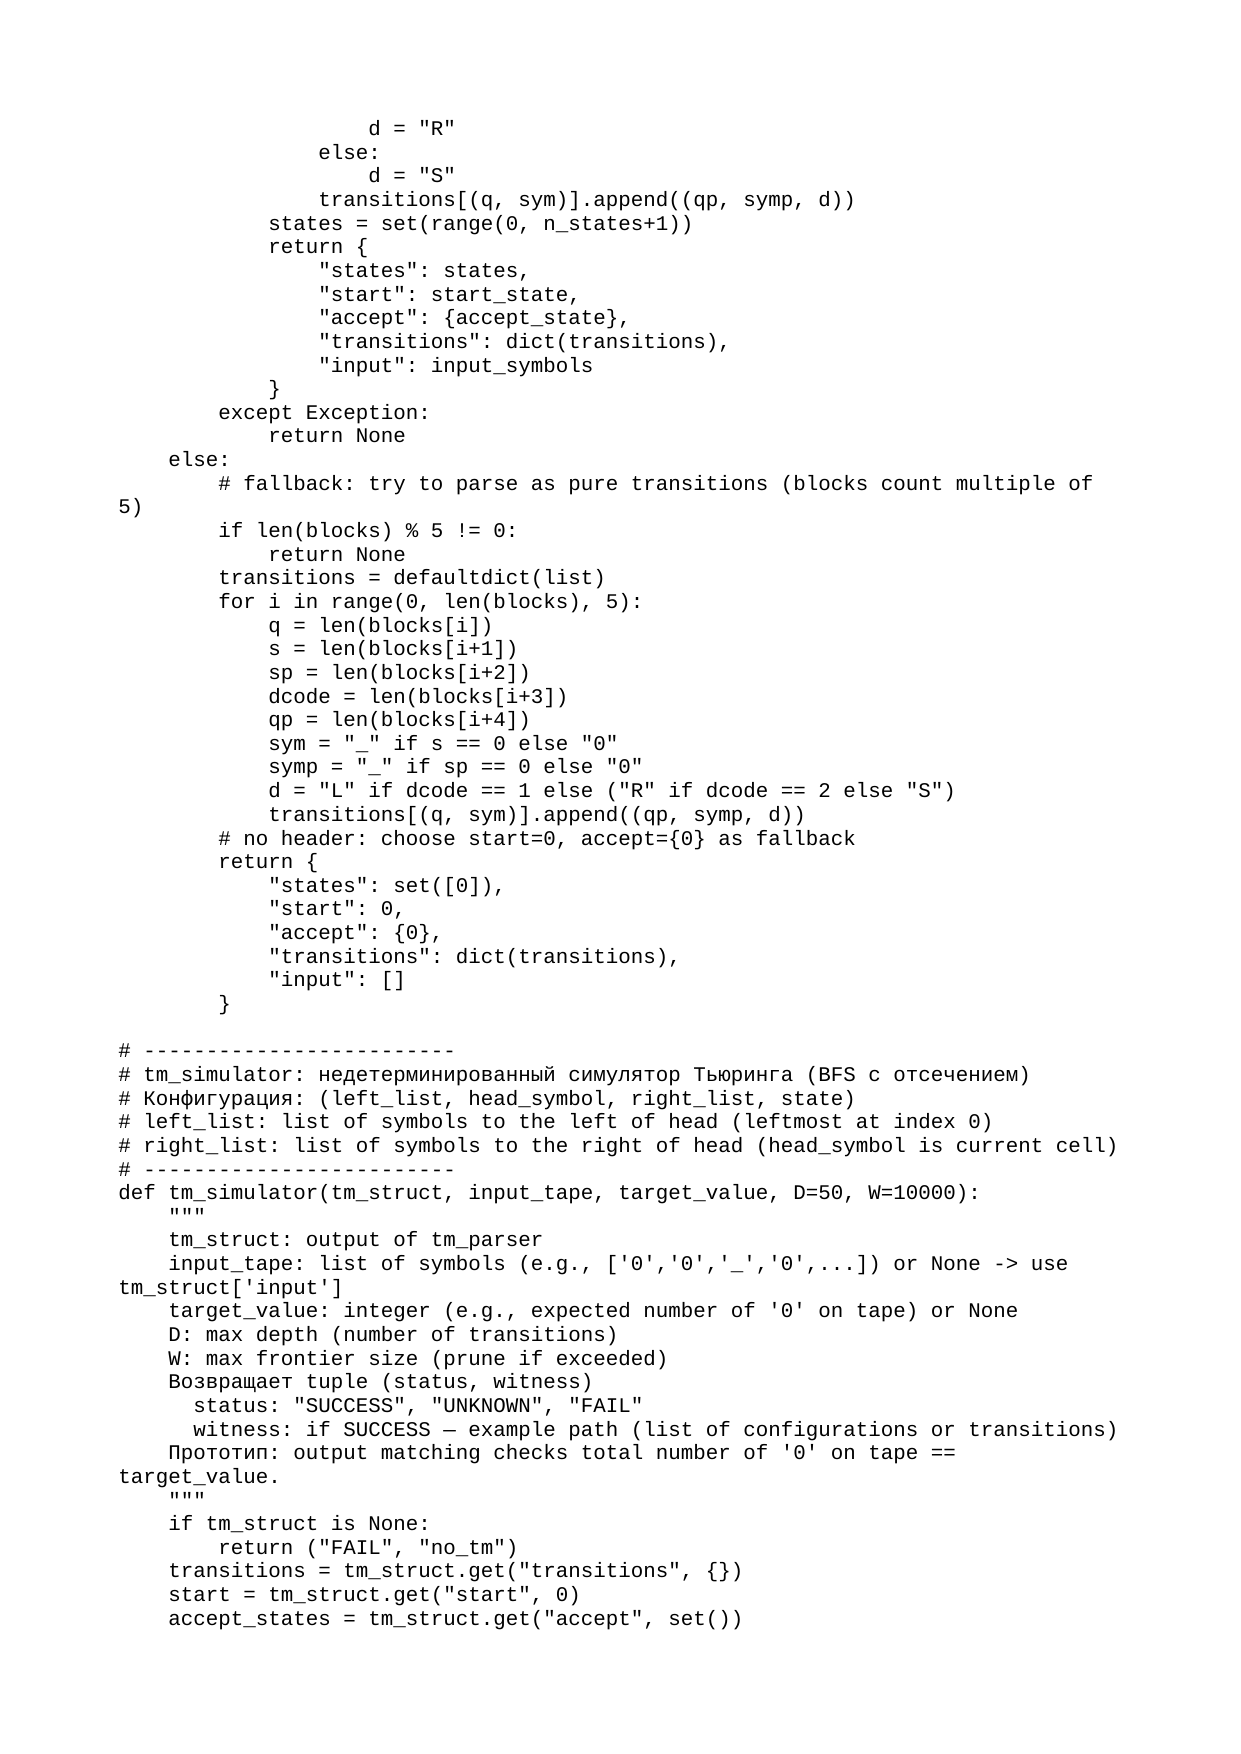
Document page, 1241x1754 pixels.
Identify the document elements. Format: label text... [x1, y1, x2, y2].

text input_tape: list of symbols (e.g., ['0','0','_','0',...]) or None -> use tm_struct['input'] [118, 1253, 1122, 1300]
text witness: if SUCCESS — example path (list of configurations or transitions) [118, 1419, 1122, 1442]
text # ------------------------- [118, 1040, 1122, 1064]
text "input": [] [118, 969, 1122, 993]
text # no header: choose start=0, accept={0} as fallback [118, 827, 1122, 851]
text for i in range(0, len(blocks), 5): [118, 591, 1122, 615]
text def tm_simulator(tm_struct, input_tape, target_value, D=50, W=10000): [118, 1182, 1122, 1206]
text # tm_simulator: недетерминированный симулятор Тьюринга (BFS с отсечением) [118, 1064, 1122, 1088]
text else: [118, 142, 1122, 165]
text # right_list: list of symbols to the right of head (head_symbol is current cell) [118, 1135, 1122, 1158]
text return ("FAIL", "no_tm") [118, 1537, 1122, 1561]
text """ [118, 1489, 1122, 1513]
text "states": states, [118, 260, 1122, 284]
text transitions[(q, sym)].append((qp, symp, d)) [118, 804, 1122, 827]
text "transitions": dict(transitions), [118, 331, 1122, 354]
text else: [118, 449, 1122, 473]
text Прототип: output matching checks total number of '0' on tape == target_value. [118, 1442, 1122, 1489]
text W: max frontier size (prune if exceeded) [118, 1348, 1122, 1371]
text # ------------------------- [118, 1158, 1122, 1182]
text "start": 0, [118, 898, 1122, 922]
text # Конфигурация: (left_list, head_symbol, right_list, state) [118, 1088, 1122, 1111]
text accept_states = tm_struct.get("accept", set()) [118, 1608, 1122, 1631]
text symp = "_" if sp == 0 else "0" [118, 757, 1122, 780]
text return { [118, 851, 1122, 875]
text d = "S" [118, 165, 1122, 189]
text d = "L" if dcode == 1 else ("R" if dcode == 2 else "S") [118, 780, 1122, 804]
text status: "SUCCESS", "UNKNOWN", "FAIL" [118, 1395, 1122, 1419]
text } [118, 378, 1122, 402]
text # fallback: try to parse as pure transitions (blocks count multiple of 5) [118, 473, 1122, 520]
text tm_struct: output of tm_parser [118, 1229, 1122, 1253]
text "states": set([0]), [118, 875, 1122, 898]
text sp = len(blocks[i+2]) [118, 662, 1122, 686]
text return None [118, 544, 1122, 567]
text """ [118, 1206, 1122, 1229]
text "input": input_symbols [118, 354, 1122, 378]
text if tm_struct is None: [118, 1513, 1122, 1537]
text "start": start_state, [118, 284, 1122, 307]
text sym = "_" if s == 0 else "0" [118, 733, 1122, 757]
text # left_list: list of symbols to the left of head (leftmost at index 0) [118, 1111, 1122, 1135]
text if len(blocks) % 5 != 0: [118, 520, 1122, 544]
text d = "R" [118, 118, 1122, 142]
text } [118, 993, 1122, 1017]
text "accept": {0}, [118, 922, 1122, 946]
text states = set(range(0, n_states+1)) [118, 213, 1122, 236]
text transitions[(q, sym)].append((qp, symp, d)) [118, 189, 1122, 213]
text D: max depth (number of transitions) [118, 1324, 1122, 1348]
text return { [118, 236, 1122, 260]
text qp = len(blocks[i+4]) [118, 709, 1122, 733]
text start = tm_struct.get("start", 0) [118, 1584, 1122, 1608]
text s = len(blocks[i+1]) [118, 638, 1122, 662]
text "transitions": dict(transitions), [118, 946, 1122, 969]
text "accept": {accept_state}, [118, 307, 1122, 331]
text dcode = len(blocks[i+3]) [118, 686, 1122, 709]
text transitions = tm_struct.get("transitions", {}) [118, 1561, 1122, 1584]
text except Exception: [118, 402, 1122, 426]
text Возвращает tuple (status, witness) [118, 1371, 1122, 1395]
text target_value: integer (e.g., expected number of '0' on tape) or None [118, 1300, 1122, 1324]
text return None [118, 426, 1122, 449]
text transitions = defaultdict(list) [118, 567, 1122, 591]
text q = len(blocks[i]) [118, 615, 1122, 638]
